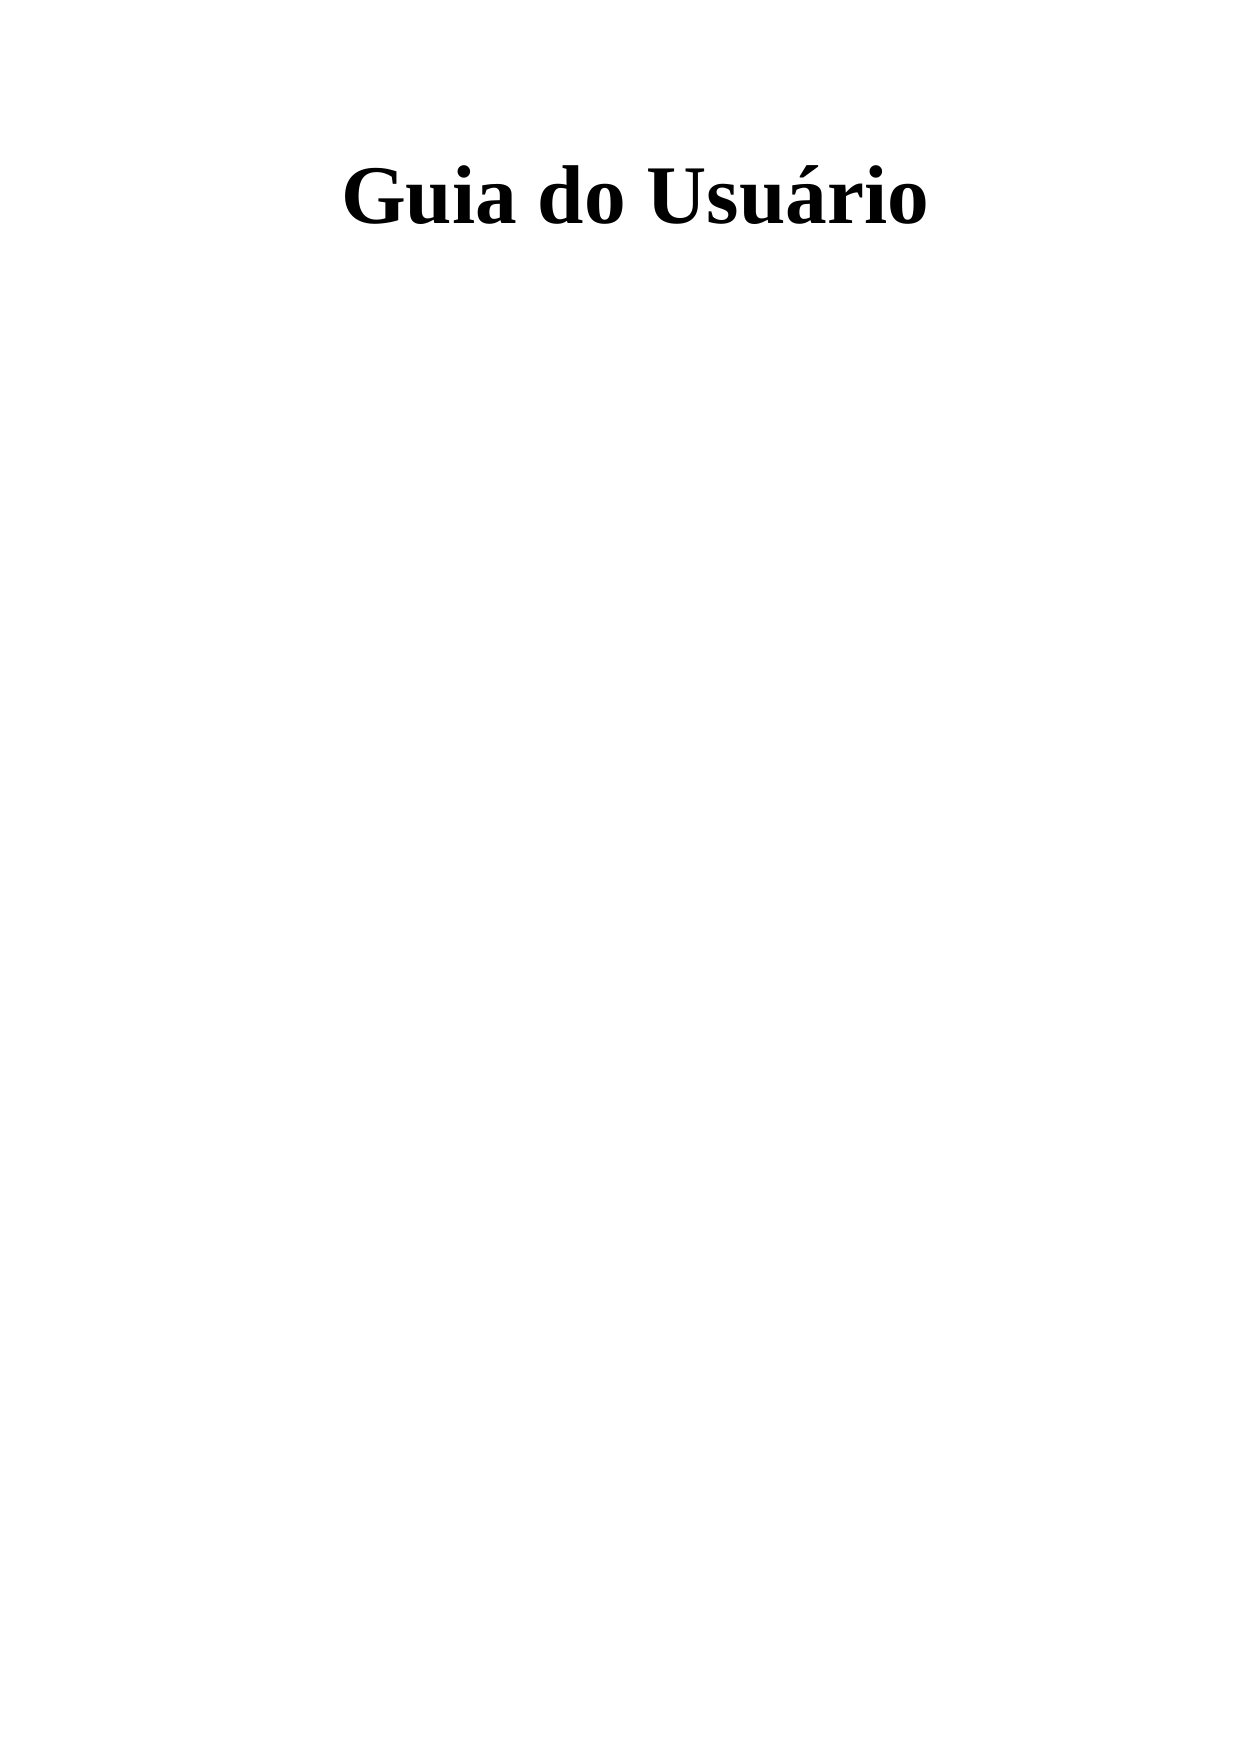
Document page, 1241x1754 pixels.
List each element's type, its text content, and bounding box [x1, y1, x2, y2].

text Guia do Usuário [118, 146, 1152, 242]
